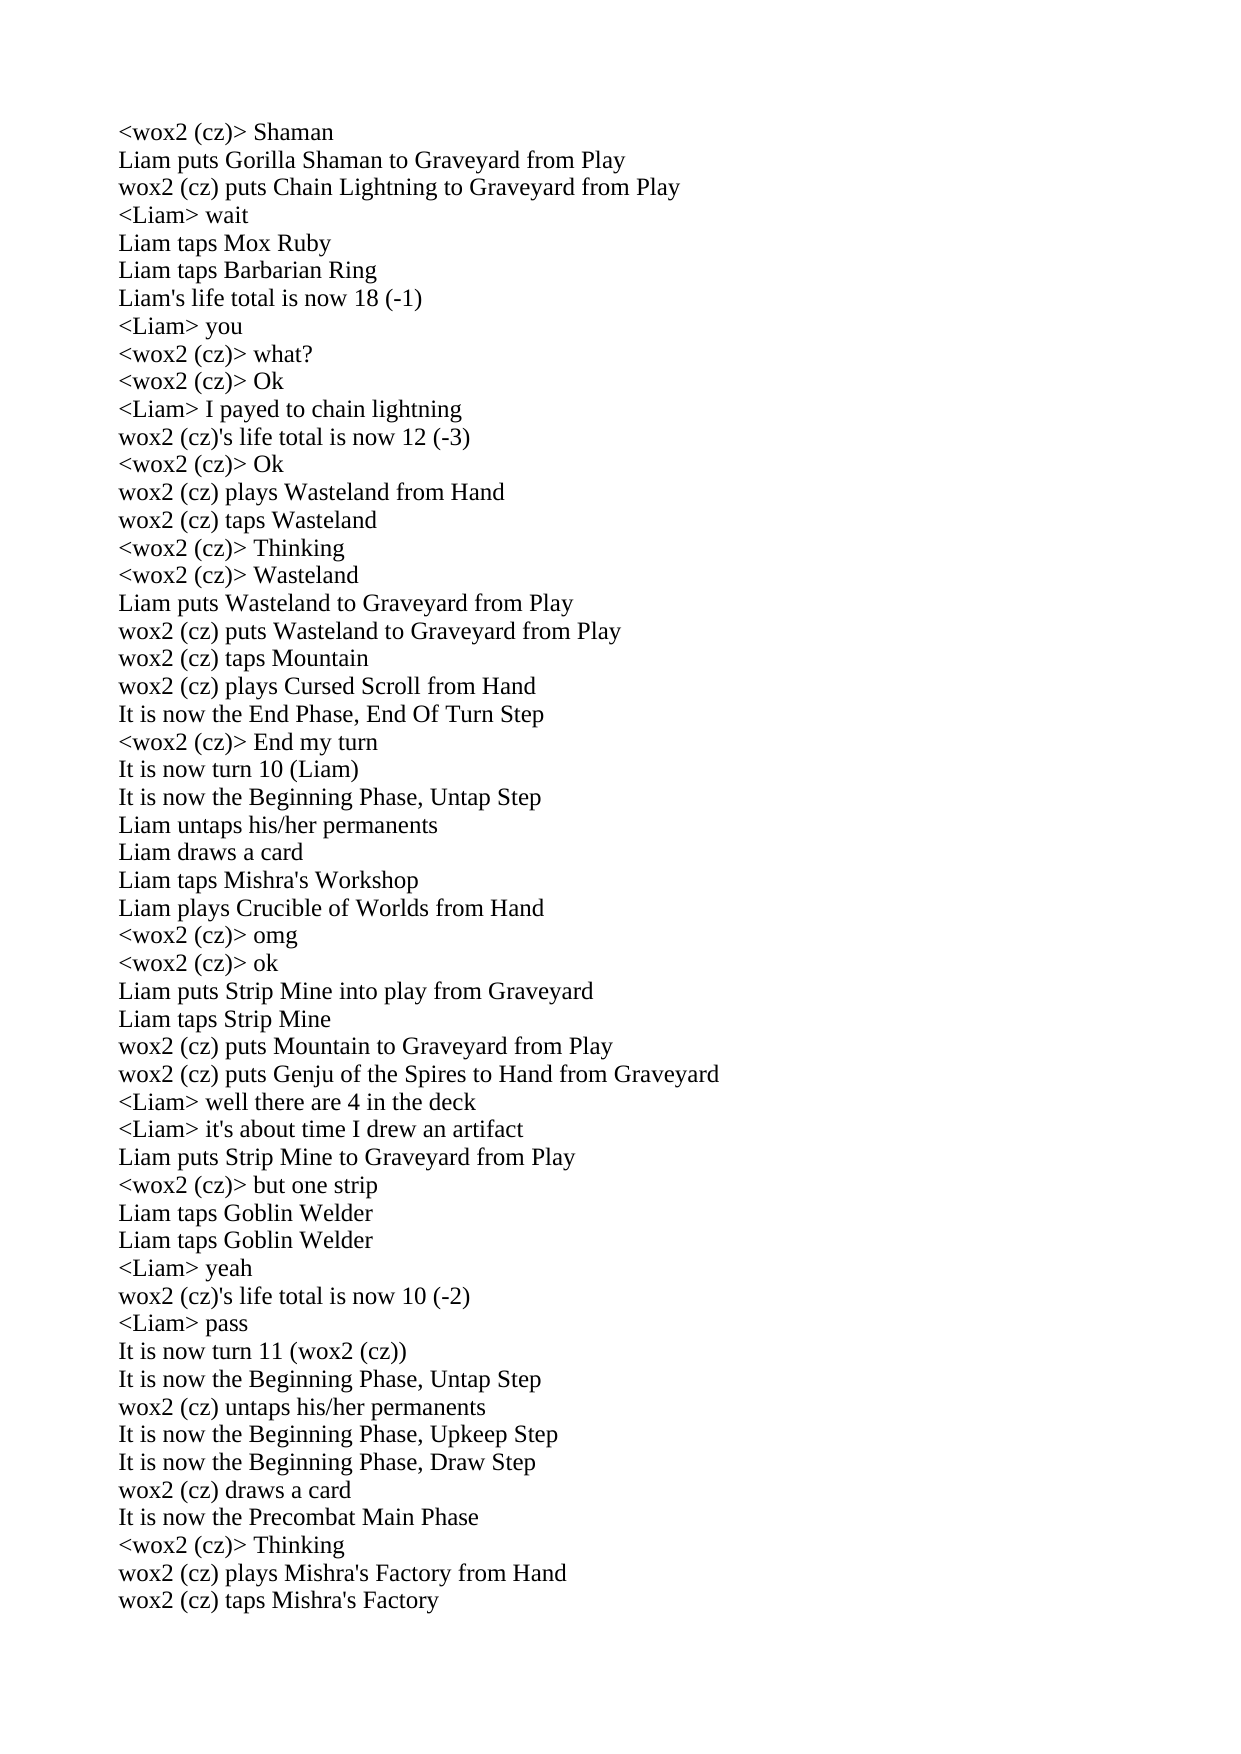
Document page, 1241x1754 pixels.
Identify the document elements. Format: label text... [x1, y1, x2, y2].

text <Liam> well there are 4 in the deck [118, 1088, 1122, 1116]
text <wox2 (cz)> Thinking [118, 534, 1122, 561]
text wox2 (cz)'s life total is now 10 (-2) [118, 1282, 1122, 1309]
text It is now the Beginning Phase, Upkeep Step [118, 1420, 1122, 1448]
text <wox2 (cz)> Thinking [118, 1531, 1122, 1559]
text Liam's life total is now 18 (-1) [118, 284, 1122, 312]
text <Liam> wait [118, 201, 1122, 229]
text wox2 (cz) puts Mountain to Graveyard from Play [118, 1032, 1122, 1060]
text It is now the Precombat Main Phase [118, 1503, 1122, 1531]
text <wox2 (cz)> omg [118, 922, 1122, 949]
text wox2 (cz) plays Wasteland from Hand [118, 478, 1122, 506]
text wox2 (cz) plays Mishra's Factory from Hand [118, 1559, 1122, 1587]
text Liam puts Strip Mine into play from Graveyard [118, 977, 1122, 1005]
text <wox2 (cz)> Shaman [118, 118, 1122, 146]
text Liam draws a card [118, 838, 1122, 866]
text <Liam> it's about time I drew an artifact [118, 1116, 1122, 1143]
text Liam taps Barbarian Ring [118, 257, 1122, 284]
text Liam taps Goblin Welder [118, 1199, 1122, 1226]
text wox2 (cz) taps Mishra's Factory [118, 1587, 1122, 1614]
text It is now the Beginning Phase, Draw Step [118, 1448, 1122, 1476]
text It is now the Beginning Phase, Untap Step [118, 783, 1122, 811]
text wox2 (cz) draws a card [118, 1476, 1122, 1503]
text <wox2 (cz)> Ok [118, 451, 1122, 478]
text <wox2 (cz)> Ok [118, 367, 1122, 395]
text <wox2 (cz)> but one strip [118, 1171, 1122, 1199]
text It is now the End Phase, End Of Turn Step [118, 700, 1122, 728]
text <wox2 (cz)> what? [118, 340, 1122, 367]
text Liam puts Strip Mine to Graveyard from Play [118, 1143, 1122, 1171]
text wox2 (cz) untaps his/her permanents [118, 1393, 1122, 1420]
text Liam taps Mox Ruby [118, 229, 1122, 257]
text wox2 (cz)'s life total is now 12 (-3) [118, 423, 1122, 451]
text <Liam> you [118, 312, 1122, 340]
text <wox2 (cz)> End my turn [118, 728, 1122, 755]
text Liam taps Goblin Welder [118, 1226, 1122, 1254]
text wox2 (cz) puts Chain Lightning to Graveyard from Play [118, 173, 1122, 201]
text <wox2 (cz)> ok [118, 949, 1122, 977]
text <Liam> yeah [118, 1254, 1122, 1282]
text Liam untaps his/her permanents [118, 811, 1122, 838]
text Liam taps Mishra's Workshop [118, 866, 1122, 894]
text <wox2 (cz)> Wasteland [118, 561, 1122, 589]
text wox2 (cz) plays Cursed Scroll from Hand [118, 672, 1122, 700]
text wox2 (cz) puts Wasteland to Graveyard from Play [118, 617, 1122, 644]
text It is now turn 10 (Liam) [118, 755, 1122, 783]
text It is now turn 11 (wox2 (cz)) [118, 1337, 1122, 1365]
text Liam puts Gorilla Shaman to Graveyard from Play [118, 146, 1122, 173]
text wox2 (cz) taps Mountain [118, 644, 1122, 672]
text Liam plays Crucible of Worlds from Hand [118, 894, 1122, 922]
text It is now the Beginning Phase, Untap Step [118, 1365, 1122, 1393]
text wox2 (cz) taps Wasteland [118, 506, 1122, 534]
text <Liam> I payed to chain lightning [118, 395, 1122, 423]
text Liam taps Strip Mine [118, 1005, 1122, 1032]
text <Liam> pass [118, 1309, 1122, 1337]
text Liam puts Wasteland to Graveyard from Play [118, 589, 1122, 617]
text wox2 (cz) puts Genju of the Spires to Hand from Graveyard [118, 1060, 1122, 1088]
